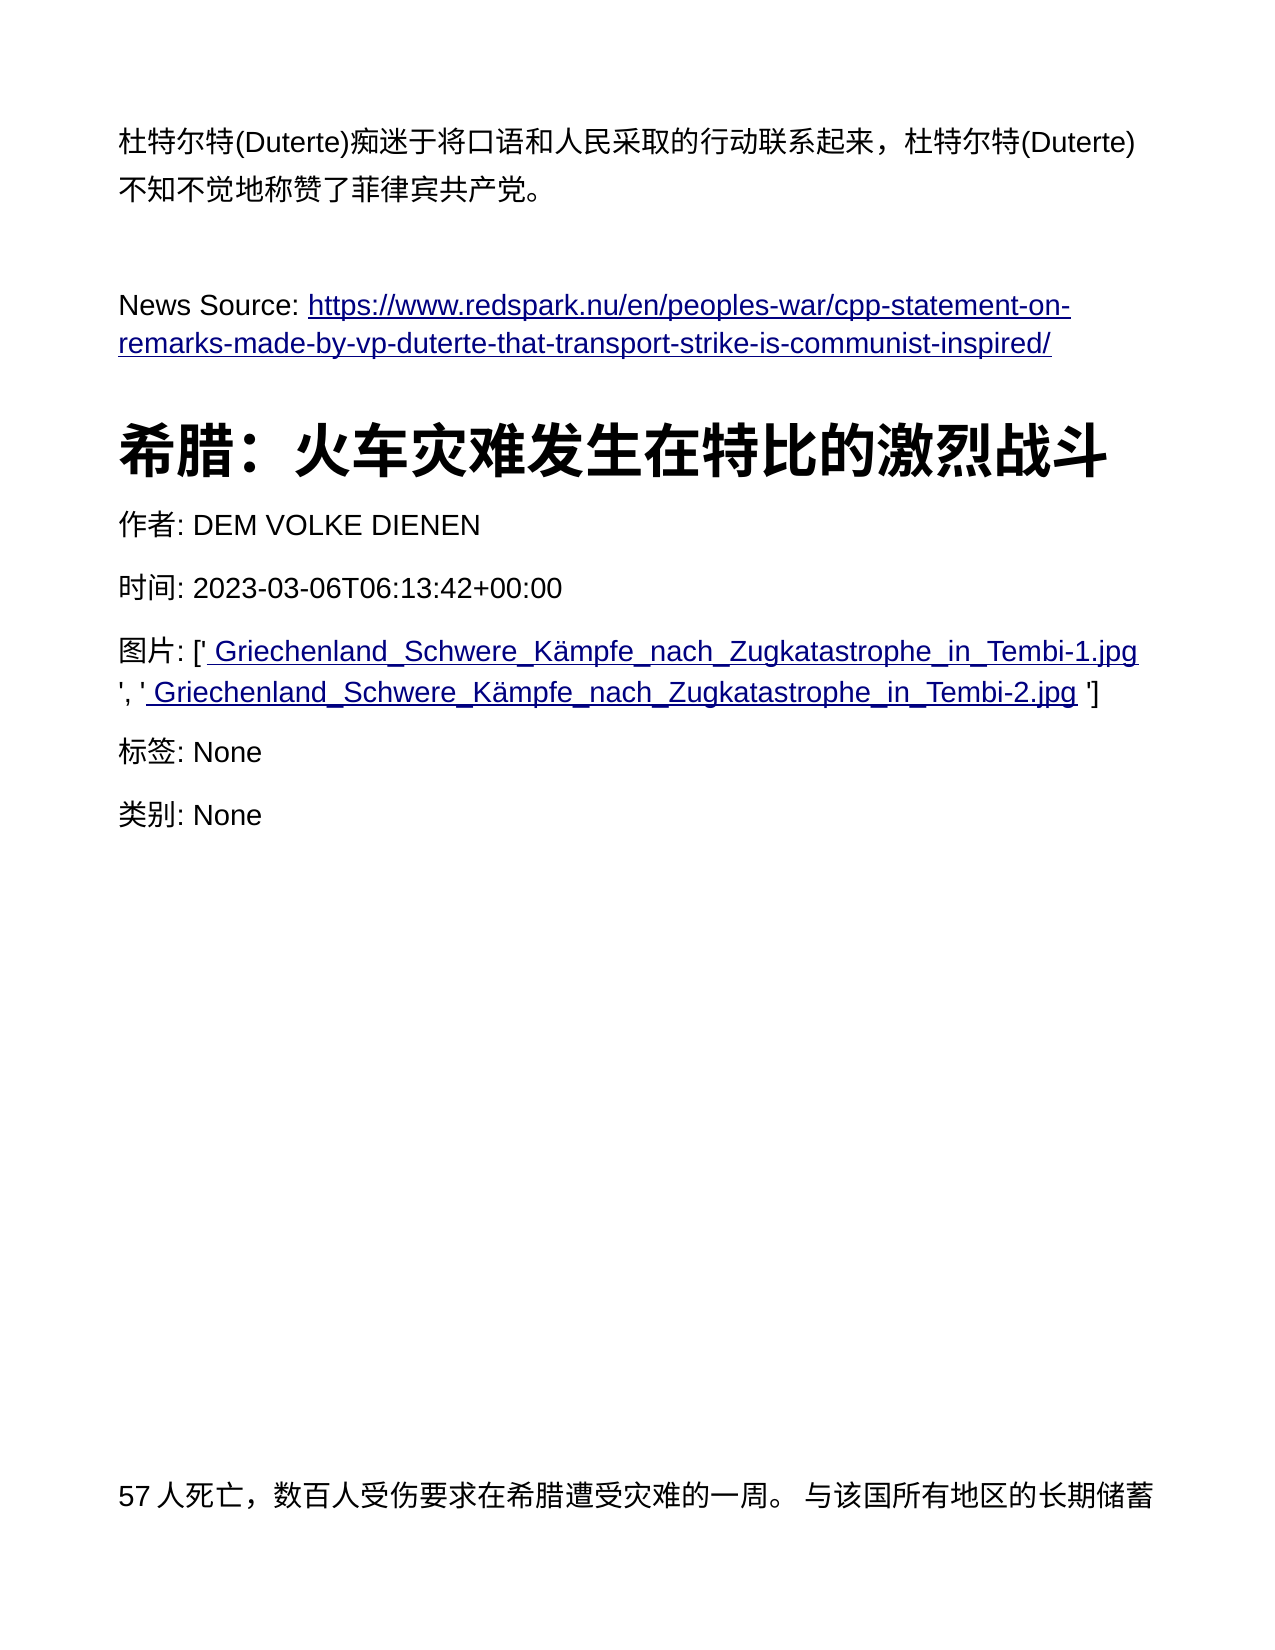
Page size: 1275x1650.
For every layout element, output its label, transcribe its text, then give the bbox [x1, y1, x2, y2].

text News Source: https://www.redspark.nu/en/peoples-war/cpp-statement-on-remarks-made-by-vp-duterte-that-transport-strike-is-communist-inspired/ [118, 288, 1157, 360]
text 时间: 2023-03-06T06:13:42+00:00 [118, 565, 1157, 607]
text 类别: None [118, 791, 1157, 834]
text 作者: DEM VOLKE DIENEN [118, 502, 1157, 544]
subtitle 希腊：火车灾难发生在特比的激烈战斗 [118, 405, 1157, 489]
text 标签: None [118, 728, 1157, 771]
text 图片: [' Griechenland_Schwere_Kämpfe_nach_Zugkatastrophe_in_Tembi-1.jpg ', ' Griechenland_Schwere_Kämpfe_nach_Zugkatastrophe_in_Tembi-2.jpg '] [118, 628, 1157, 709]
text 57人死亡，数百人受伤要求在希腊遭受灾难的一周。 与该国所有地区的长期储蓄政策相比，灾难不合适的灾难。 当我们谈论这项紧缩政策时，欧盟，尤其是德国帝国主义的作用不应被忽视，希腊Voretwas十年来，这是欧盟救援计划的一部分，并采取了schierzunzunzunzmakable措施，希腊人民正在越来越重新予以重新考虑。 [118, 854, 1157, 1515]
text 来源：https：//philippinerevolution.nu/statements/on-remarks-of-vice-> 总统 - duterte-saying-transport-transport-strike-is-strike-is-communist-ins-communist-in [177, 230, 1098, 258]
text 杜特尔特(Duterte)痴迷于将口语和人民采取的行动联系起来，杜特尔特(Duterte)不知不觉地称赞了菲律宾共产党。 [118, 118, 1157, 209]
